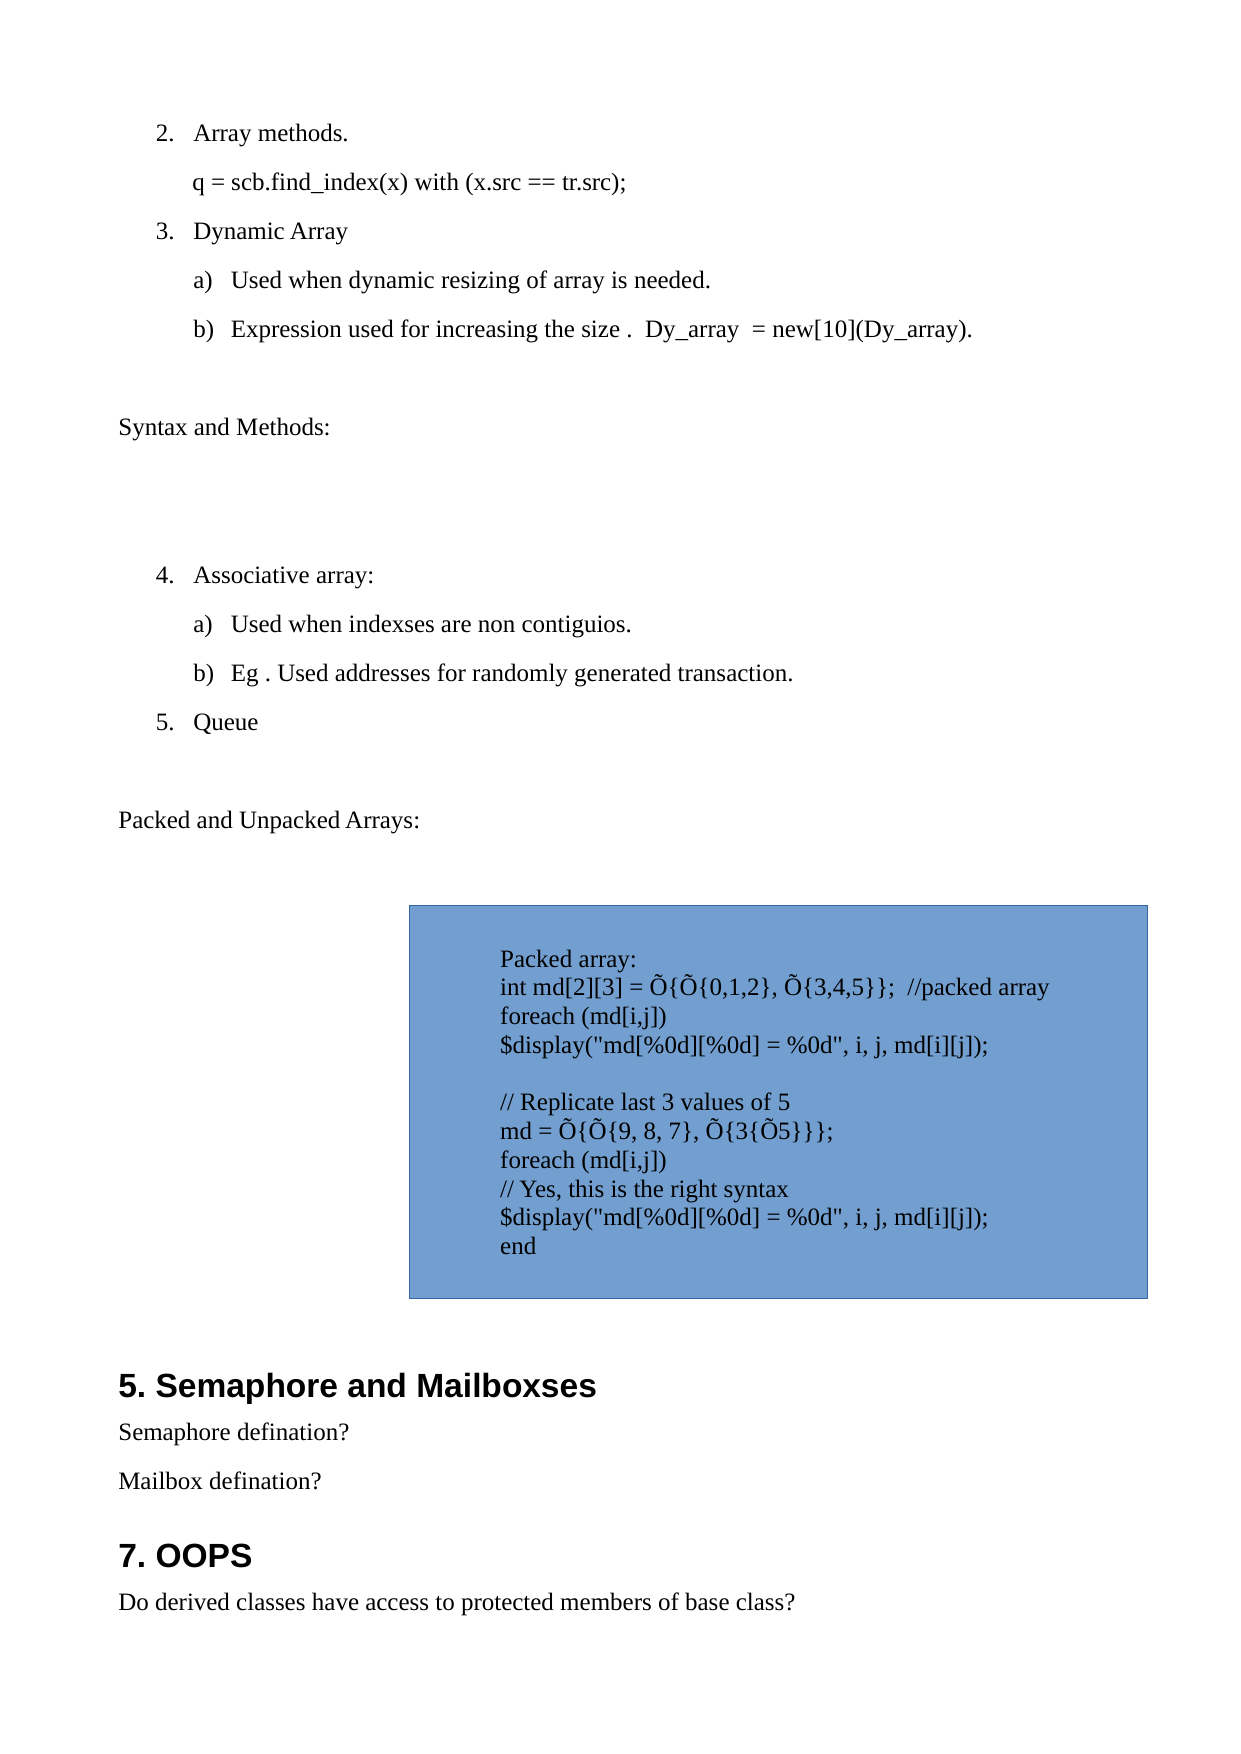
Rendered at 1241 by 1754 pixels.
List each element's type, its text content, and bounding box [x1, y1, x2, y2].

list Used when dynamic resizing of array is needed. [193, 265, 1122, 294]
subtitle 5. Semaphore and Mailboxses [118, 1366, 1122, 1404]
text q = scb.find_index(x) with (x.src == tr.src); [118, 167, 1122, 196]
list Expression used for increasing the size . Dy_array = new[10](Dy_array). [193, 314, 1122, 343]
text Mailbox defination? [118, 1466, 1122, 1494]
subtitle 7. OOPS [118, 1536, 1122, 1574]
list Dynamic Array [156, 216, 1122, 245]
list Used when indexses are non contiguios. [193, 609, 1122, 637]
text Semaphore defination? [118, 1417, 1122, 1445]
text Do derived classes have access to protected members of base class? [118, 1587, 1122, 1616]
list Eg . Used addresses for randomly generated transaction. [193, 658, 1122, 687]
list Array methods. [156, 118, 1122, 147]
text Syntax and Methods: [118, 412, 1122, 441]
text Packed and Unpacked Arrays: [118, 805, 1122, 834]
list Queue [156, 707, 1122, 736]
list Associative array: [156, 560, 1122, 588]
